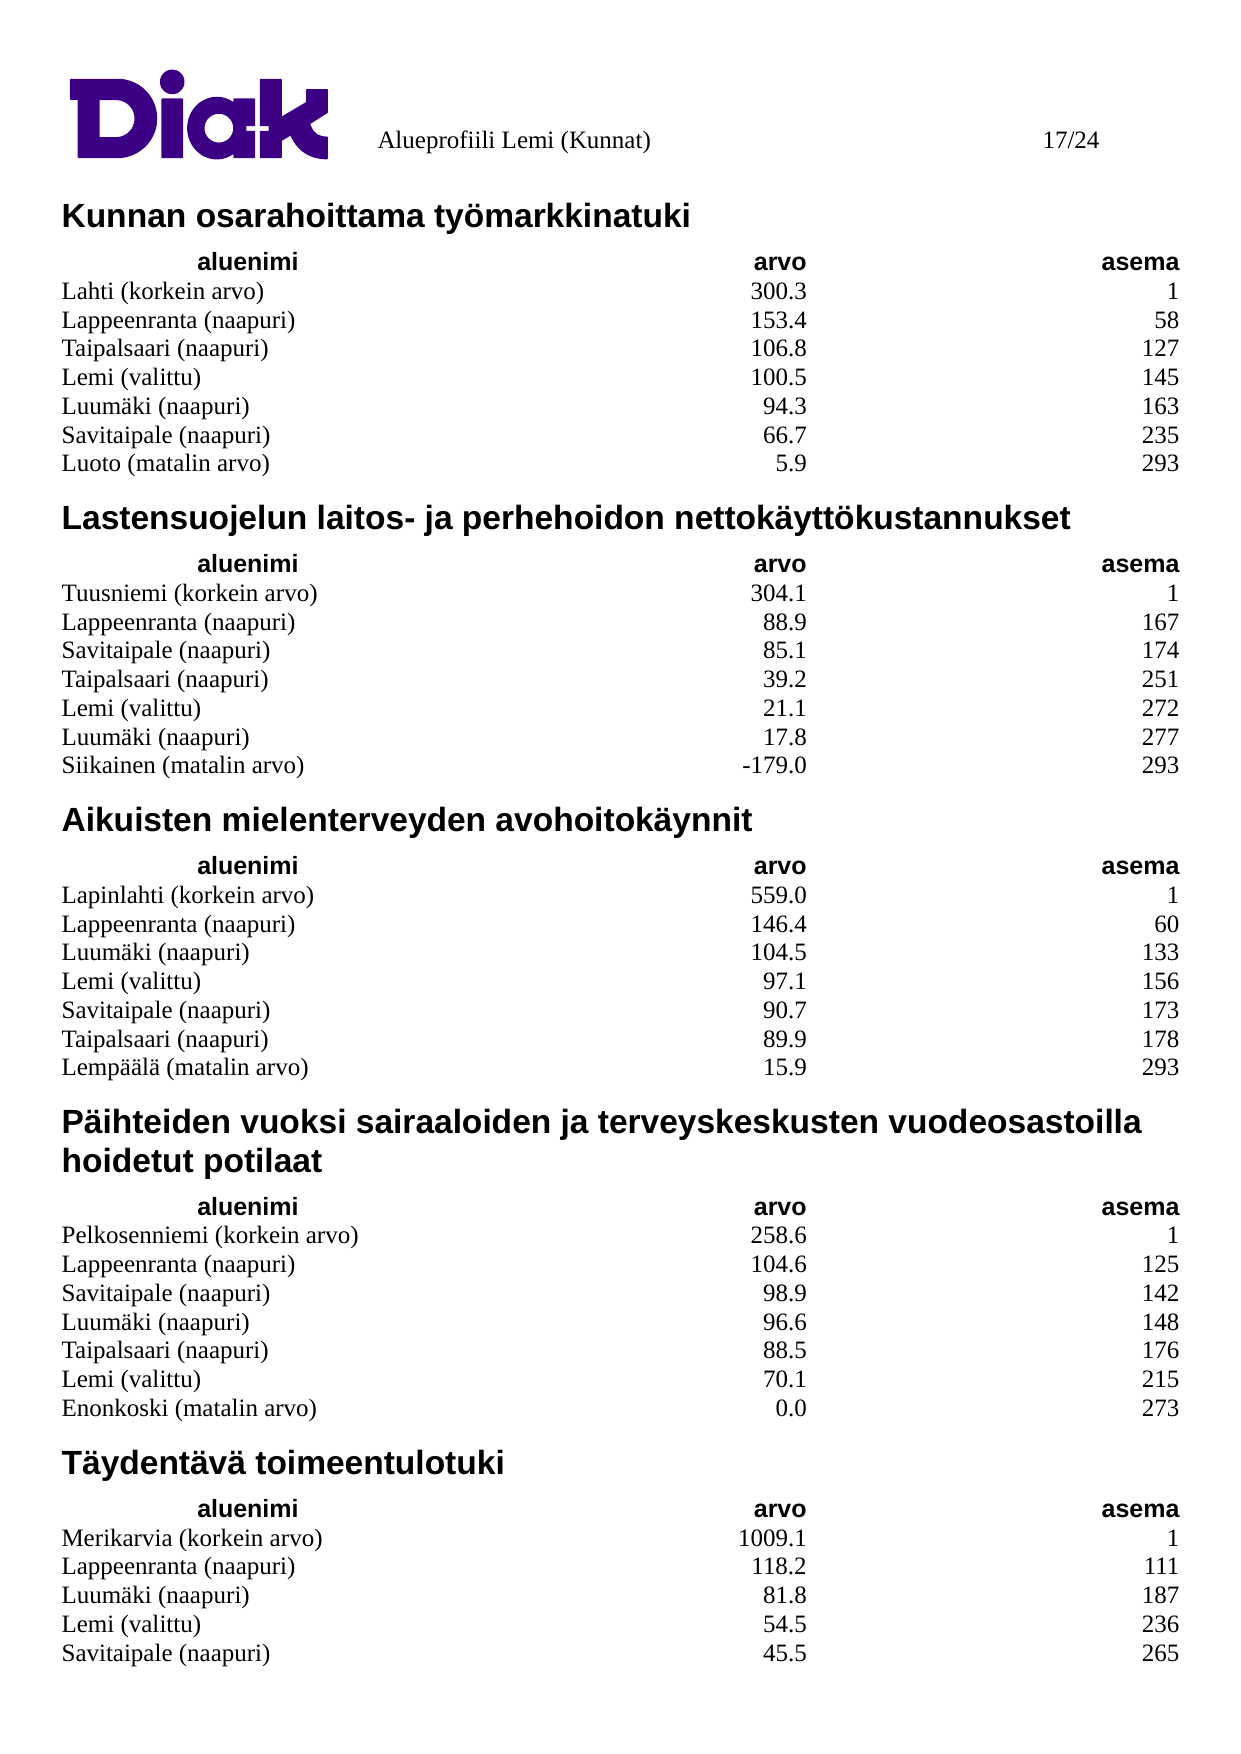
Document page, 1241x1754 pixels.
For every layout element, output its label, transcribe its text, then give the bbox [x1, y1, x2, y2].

table_cell Savitaipale (naapuri) [61, 1278, 434, 1307]
table_cell Taipalsaari (naapuri) [61, 1336, 434, 1364]
table_cell Lapinlahti (korkein arvo) [61, 880, 434, 909]
table_cell 146.4 [434, 909, 806, 937]
table_header arvo [434, 549, 806, 578]
table_cell Lappeenranta (naapuri) [61, 1551, 434, 1580]
table_cell 88.5 [434, 1336, 806, 1364]
table_cell Savitaipale (naapuri) [61, 420, 434, 448]
table_cell Taipalsaari (naapuri) [61, 334, 434, 362]
table_cell Lappeenranta (naapuri) [61, 909, 434, 937]
table_cell 85.1 [434, 636, 806, 664]
table_cell 156 [806, 966, 1179, 995]
table_cell 235 [806, 420, 1179, 448]
table_cell 145 [806, 362, 1179, 391]
table_cell 45.5 [434, 1638, 806, 1666]
table_cell Lahti (korkein arvo) [61, 276, 434, 305]
table_cell 272 [806, 693, 1179, 722]
subtitle Kunnan osarahoittama työmarkkinatuki [61, 196, 1179, 235]
table_cell 39.2 [434, 664, 806, 693]
table_cell 88.9 [434, 607, 806, 636]
table_cell 176 [806, 1336, 1179, 1364]
table_cell 127 [806, 334, 1179, 362]
table_cell 21.1 [434, 693, 806, 722]
table_cell Taipalsaari (naapuri) [61, 1024, 434, 1052]
table_cell 15.9 [434, 1053, 806, 1081]
table_cell Luumäki (naapuri) [61, 938, 434, 966]
table_cell 5.9 [434, 449, 806, 477]
table_cell 66.7 [434, 420, 806, 448]
subtitle Lastensuojelun laitos- ja perhehoidon nettokäyttökustannukset [61, 498, 1179, 537]
table_cell Lemi (valittu) [61, 693, 434, 722]
table_cell 293 [806, 751, 1179, 779]
table_cell Savitaipale (naapuri) [61, 636, 434, 664]
table_cell 293 [806, 1053, 1179, 1081]
subtitle Päihteiden vuoksi sairaaloiden ja terveyskeskusten vuodeosastoilla hoidetut potilaat [61, 1102, 1179, 1179]
table_cell 187 [806, 1580, 1179, 1609]
table_cell Luumäki (naapuri) [61, 1580, 434, 1609]
table_cell Lemi (valittu) [61, 966, 434, 995]
table_cell 96.6 [434, 1307, 806, 1336]
table_cell 94.3 [434, 391, 806, 420]
table_cell Siikainen (matalin arvo) [61, 751, 434, 779]
table_cell 106.8 [434, 334, 806, 362]
table_cell Lempäälä (matalin arvo) [61, 1053, 434, 1081]
table_cell 60 [806, 909, 1179, 937]
table_cell Luumäki (naapuri) [61, 722, 434, 751]
table_cell 1009.1 [434, 1523, 806, 1551]
table_cell 118.2 [434, 1551, 806, 1580]
table_header aluenimi [61, 851, 434, 880]
table_cell 559.0 [434, 880, 806, 909]
table_cell 111 [806, 1551, 1179, 1580]
table_cell Savitaipale (naapuri) [61, 1638, 434, 1666]
table_cell 142 [806, 1278, 1179, 1307]
table_cell 178 [806, 1024, 1179, 1052]
table_cell Pelkosenniemi (korkein arvo) [61, 1221, 434, 1249]
table_cell 265 [806, 1638, 1179, 1666]
table_cell 100.5 [434, 362, 806, 391]
table_cell Lappeenranta (naapuri) [61, 1249, 434, 1278]
table_cell Lemi (valittu) [61, 362, 434, 391]
table_cell 104.6 [434, 1249, 806, 1278]
table_header asema [806, 549, 1179, 578]
table_cell 153.4 [434, 305, 806, 333]
table_header aluenimi [61, 549, 434, 578]
table_cell 174 [806, 636, 1179, 664]
table_header aluenimi [61, 247, 434, 276]
table_cell 148 [806, 1307, 1179, 1336]
table_cell 104.5 [434, 938, 806, 966]
table_cell 133 [806, 938, 1179, 966]
table_cell 17.8 [434, 722, 806, 751]
table_cell Enonkoski (matalin arvo) [61, 1393, 434, 1422]
table_cell 98.9 [434, 1278, 806, 1307]
table_cell 273 [806, 1393, 1179, 1422]
table_cell 1 [806, 276, 1179, 305]
table_cell 1 [806, 880, 1179, 909]
table_cell 300.3 [434, 276, 806, 305]
table_cell Luoto (matalin arvo) [61, 449, 434, 477]
table_cell 258.6 [434, 1221, 806, 1249]
table_header asema [806, 851, 1179, 880]
table_cell Lemi (valittu) [61, 1609, 434, 1638]
table_cell 90.7 [434, 995, 806, 1024]
table_cell Luumäki (naapuri) [61, 1307, 434, 1336]
table_cell 215 [806, 1364, 1179, 1393]
table_cell 1 [806, 1523, 1179, 1551]
subtitle Aikuisten mielenterveyden avohoitokäynnit [61, 800, 1179, 839]
table_cell Taipalsaari (naapuri) [61, 664, 434, 693]
table_cell Lappeenranta (naapuri) [61, 607, 434, 636]
table_cell 173 [806, 995, 1179, 1024]
table_header aluenimi [61, 1192, 434, 1221]
table_cell 125 [806, 1249, 1179, 1278]
table_cell 163 [806, 391, 1179, 420]
table_cell 277 [806, 722, 1179, 751]
table_cell 0.0 [434, 1393, 806, 1422]
table_cell Lappeenranta (naapuri) [61, 305, 434, 333]
table_cell 58 [806, 305, 1179, 333]
table_cell Lemi (valittu) [61, 1364, 434, 1393]
table_cell Luumäki (naapuri) [61, 391, 434, 420]
table_header asema [806, 1494, 1179, 1523]
table_cell -179.0 [434, 751, 806, 779]
table_cell 304.1 [434, 578, 806, 607]
table_cell 54.5 [434, 1609, 806, 1638]
table_cell 251 [806, 664, 1179, 693]
table_cell 293 [806, 449, 1179, 477]
table_cell 167 [806, 607, 1179, 636]
table_cell 1 [806, 1221, 1179, 1249]
table_cell Tuusniemi (korkein arvo) [61, 578, 434, 607]
table_cell Savitaipale (naapuri) [61, 995, 434, 1024]
table_header arvo [434, 1192, 806, 1221]
table_cell 97.1 [434, 966, 806, 995]
table_cell 81.8 [434, 1580, 806, 1609]
table_header arvo [434, 1494, 806, 1523]
subtitle Täydentävä toimeentulotuki [61, 1443, 1179, 1481]
table_header aluenimi [61, 1494, 434, 1523]
table_cell 70.1 [434, 1364, 806, 1393]
table_cell 1 [806, 578, 1179, 607]
table_cell 89.9 [434, 1024, 806, 1052]
table_cell 236 [806, 1609, 1179, 1638]
table_header arvo [434, 247, 806, 276]
table_header arvo [434, 851, 806, 880]
table_cell Merikarvia (korkein arvo) [61, 1523, 434, 1551]
table_header asema [806, 1192, 1179, 1221]
table_header asema [806, 247, 1179, 276]
